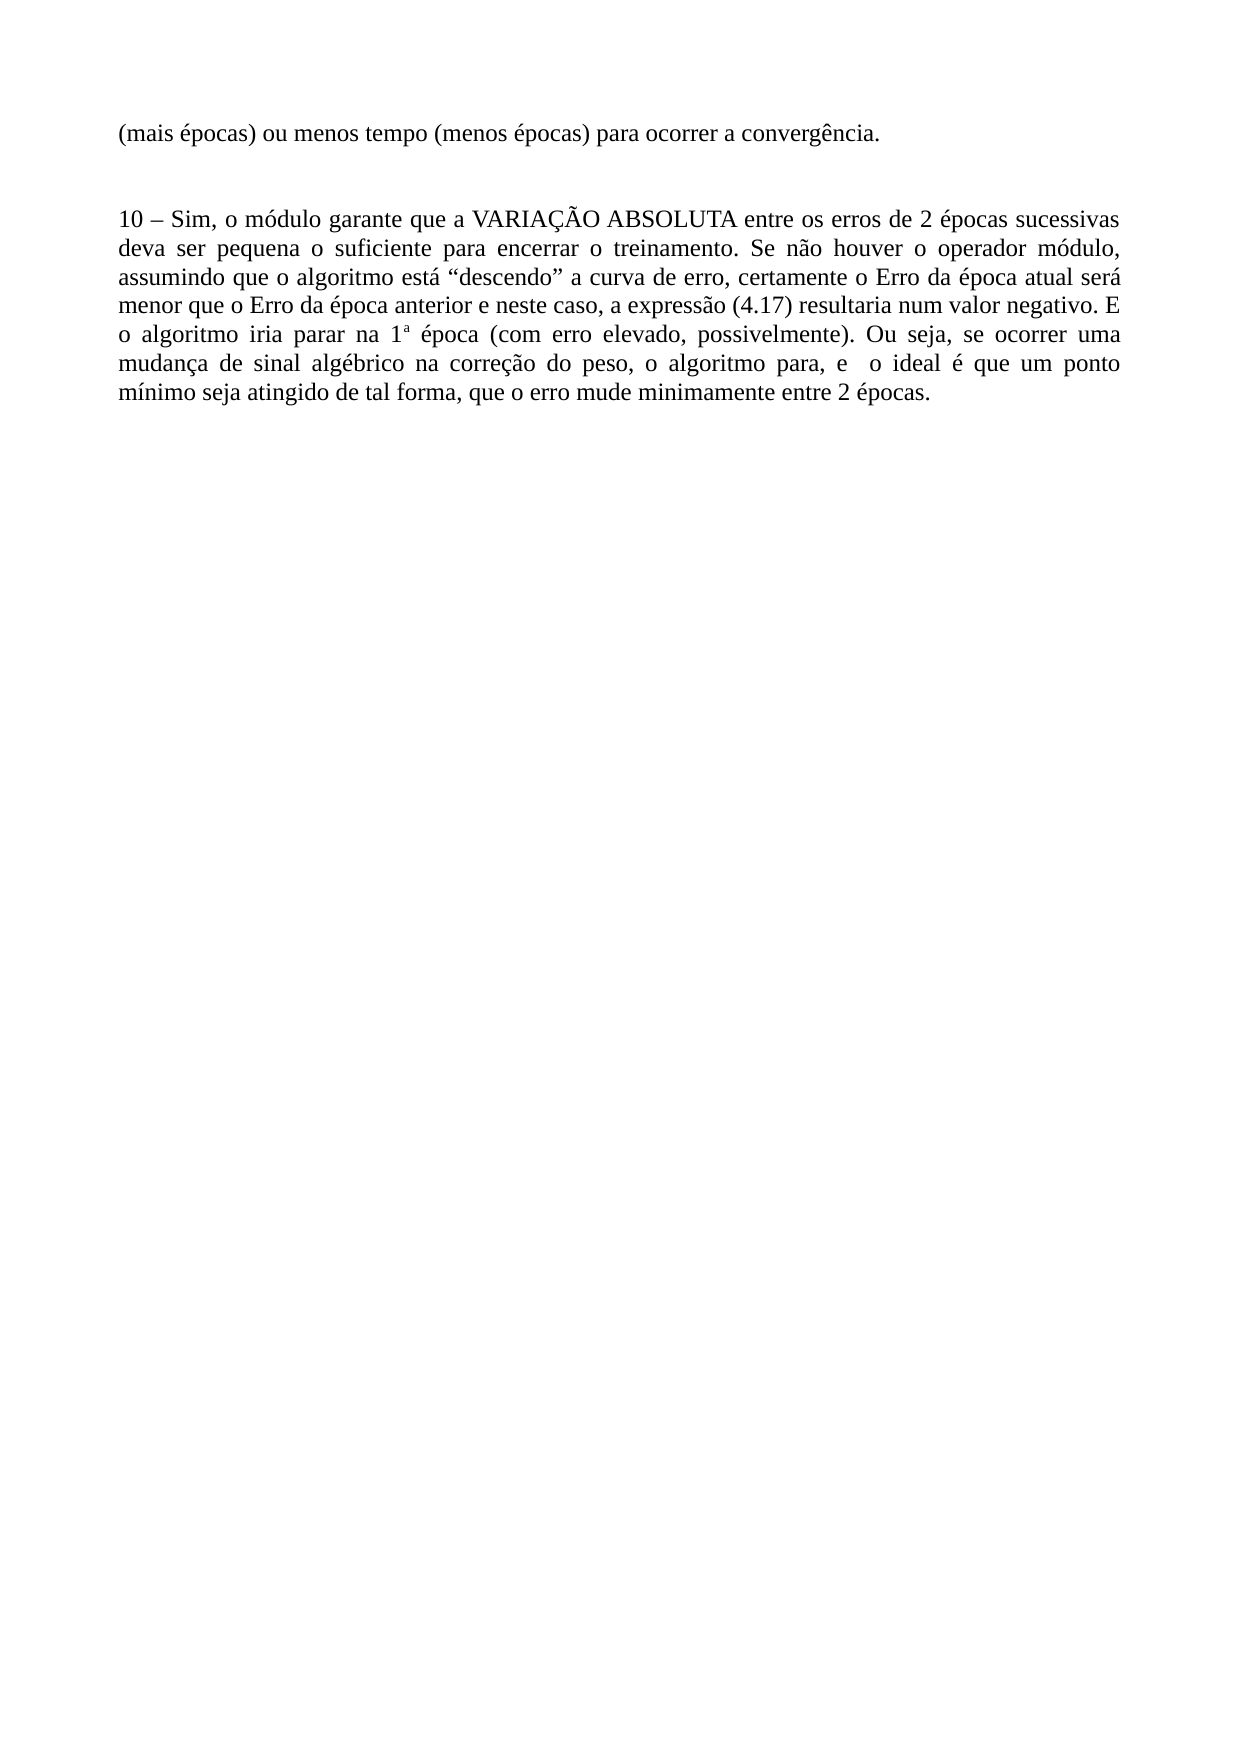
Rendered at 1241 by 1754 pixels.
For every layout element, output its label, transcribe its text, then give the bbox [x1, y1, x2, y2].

text 10 – Sim, o módulo garante que a VARIAÇÃO ABSOLUTA entre os erros de 2 épocas sucessivas deva ser pequena o suficiente para encerrar o treinamento. Se não houver o operador módulo, assumindo que o algoritmo está “descendo” a curva de erro, certamente o Erro da época atual será menor que o Erro da época anterior e neste caso, a expressão (4.17) resultaria num valor negativo. E o algoritmo iria parar na 1a época (com erro elevado, possivelmente). Ou seja, se ocorrer uma mudança de sinal algébrico na correção do peso, o algoritmo para, e o ideal é que um ponto mínimo seja atingido de tal forma, que o erro mude minimamente entre 2 épocas. [118, 204, 1122, 406]
text (mais épocas) ou menos tempo (menos épocas) para ocorrer a convergência. [118, 118, 1122, 147]
